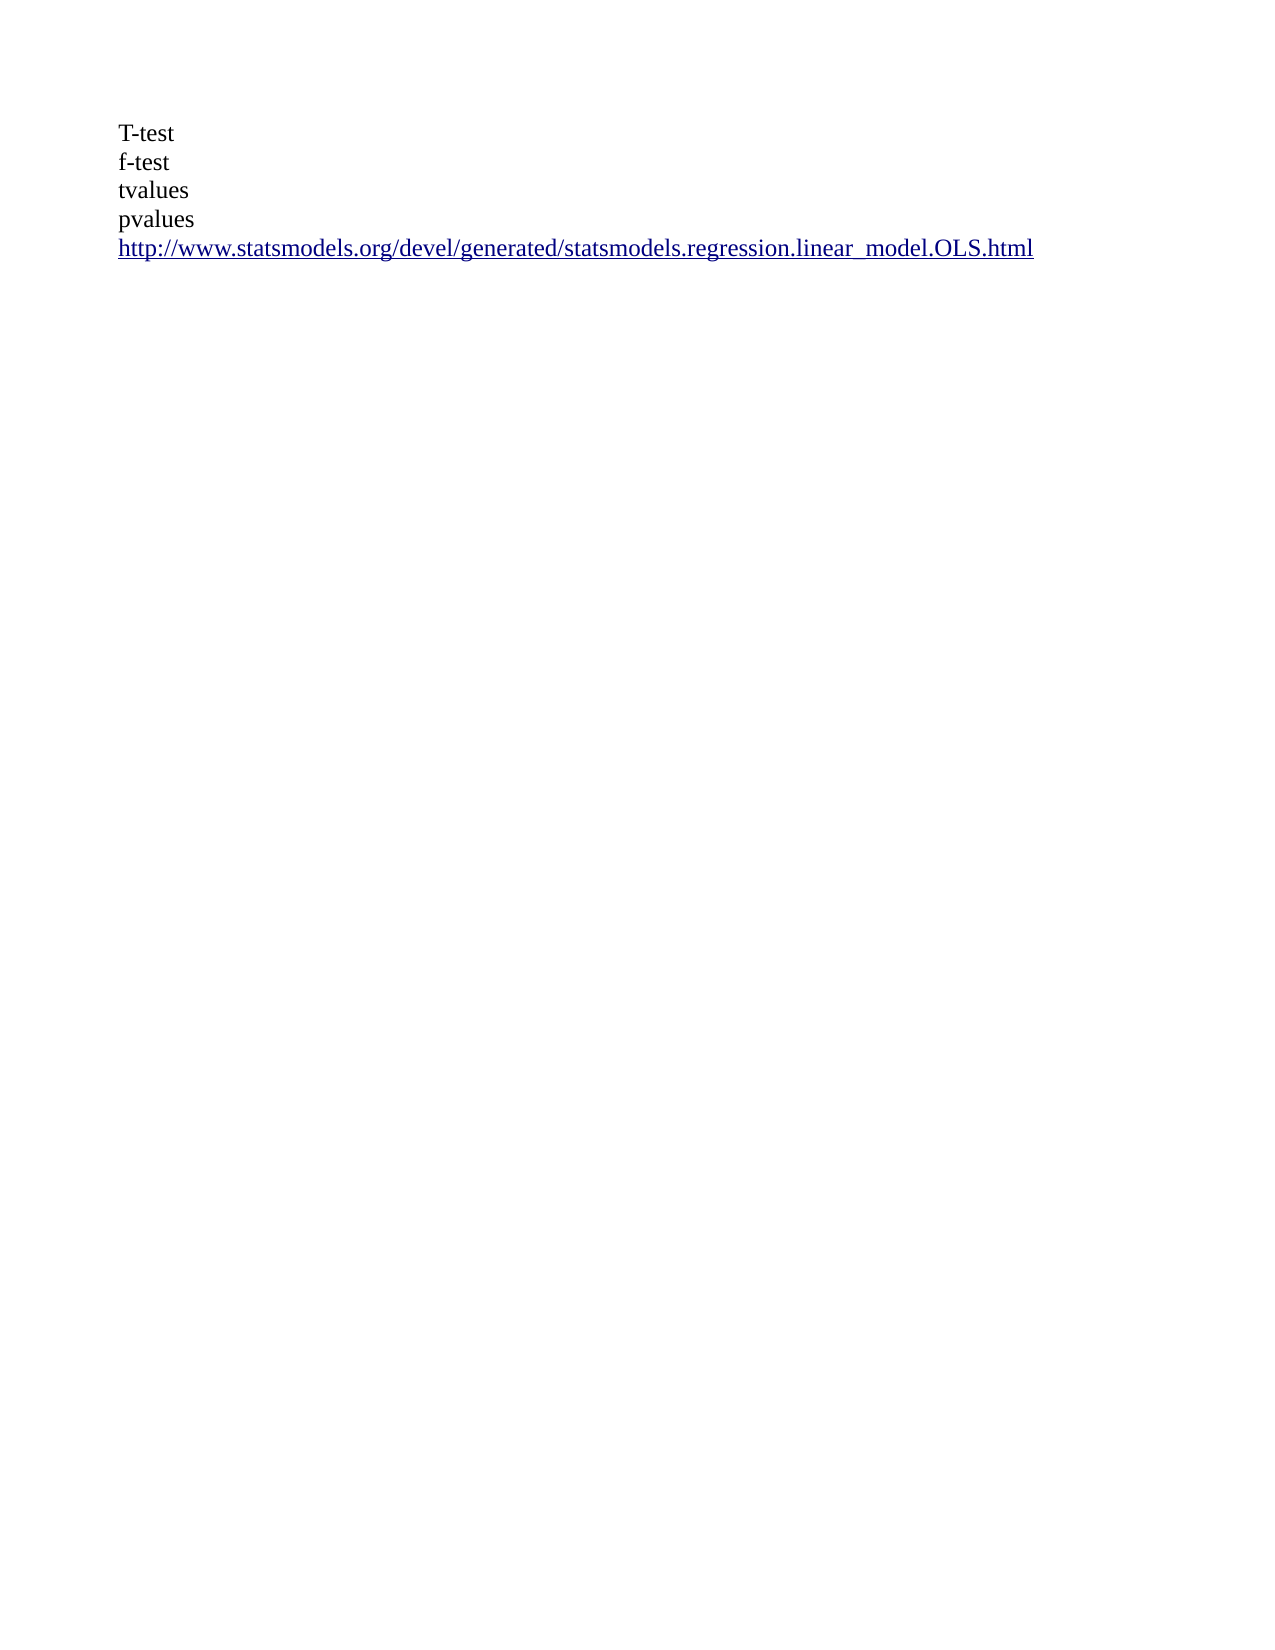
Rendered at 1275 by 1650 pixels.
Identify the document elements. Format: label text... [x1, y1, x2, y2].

text f-test [118, 147, 1157, 176]
text tvalues [118, 176, 1157, 204]
text http://www.statsmodels.org/devel/generated/statsmodels.regression.linear_model.OLS.html [118, 233, 1157, 262]
text pvalues [118, 204, 1157, 233]
text T-test [118, 118, 1157, 147]
